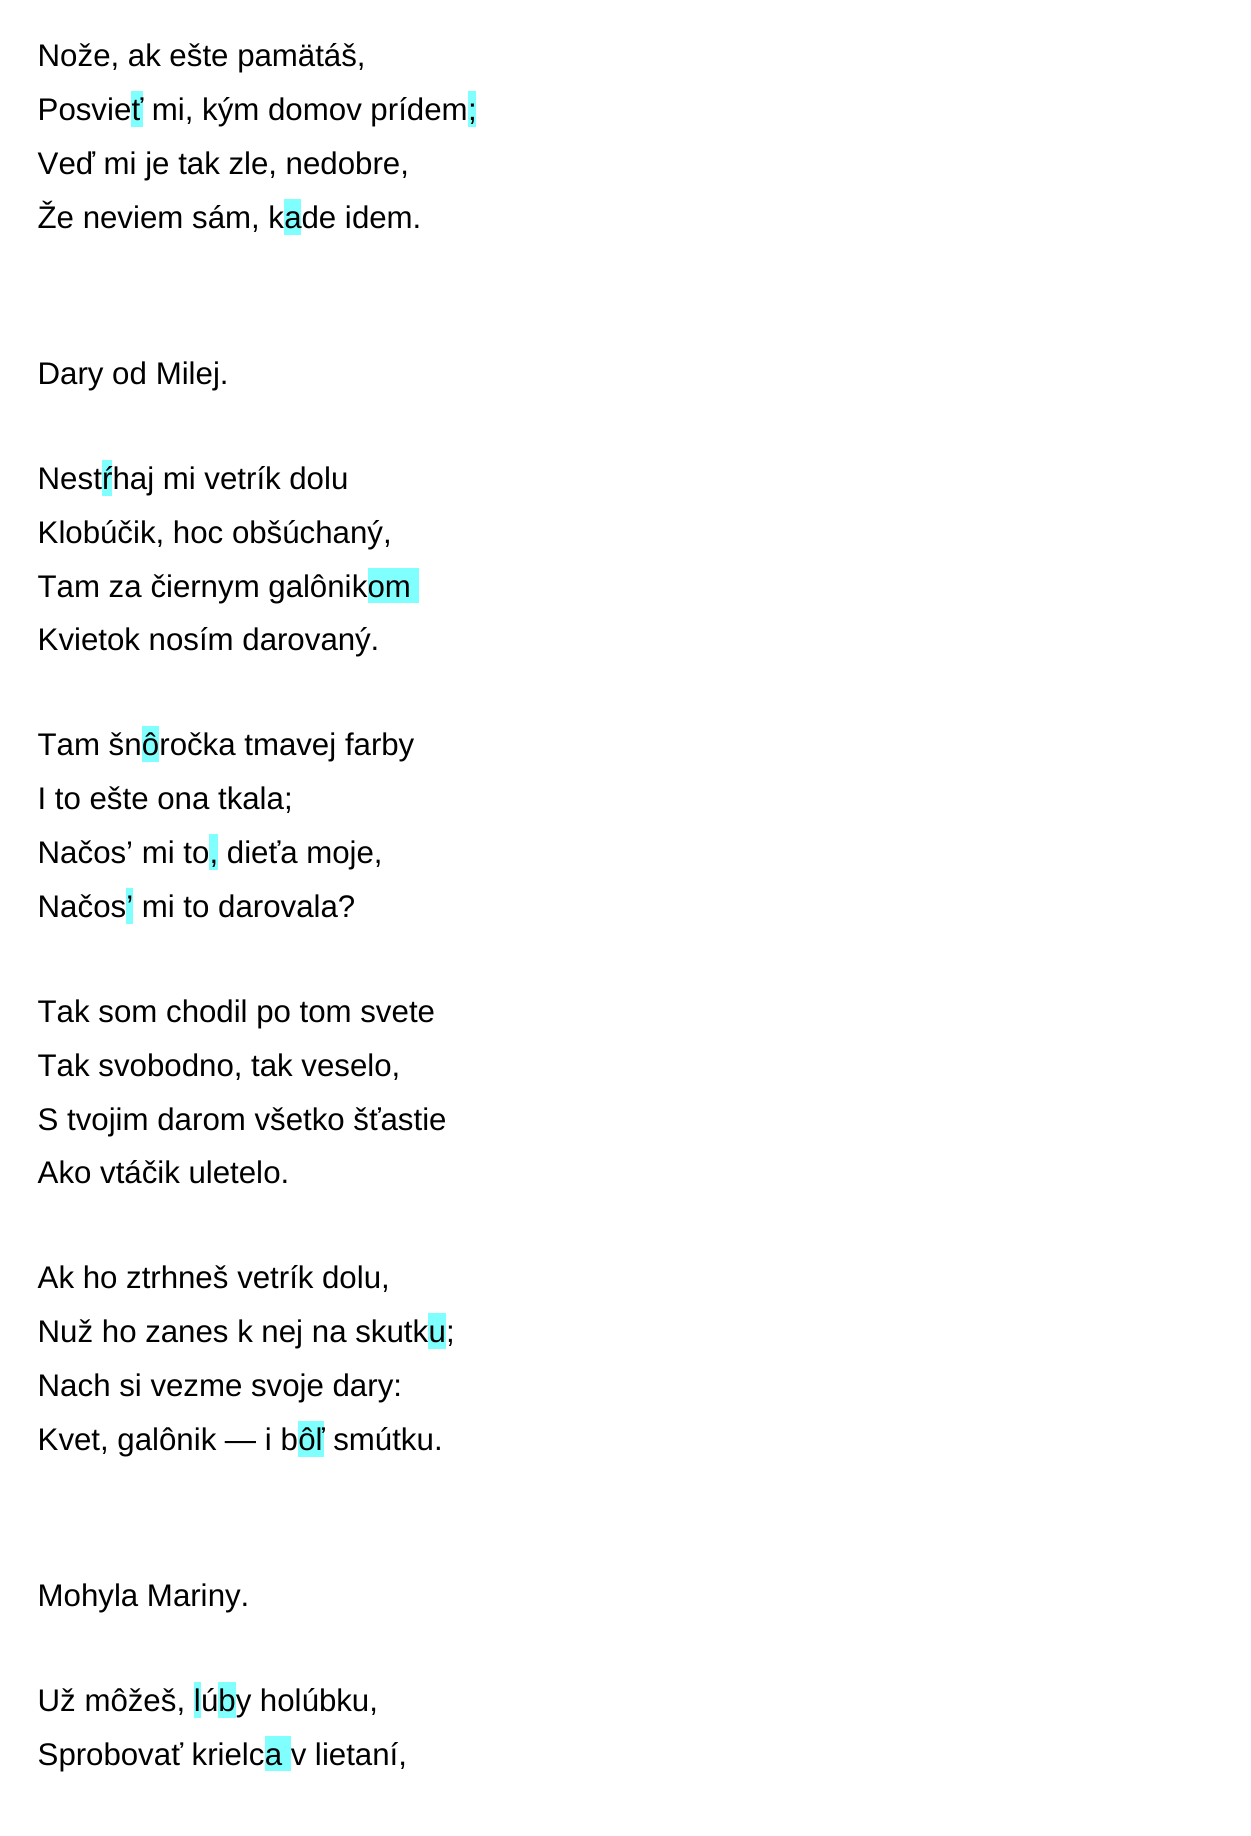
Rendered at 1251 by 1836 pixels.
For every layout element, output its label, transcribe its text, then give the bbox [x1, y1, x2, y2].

text Klobúčik, hoc obšúchaný, [37, 514, 1130, 550]
text Nach si vezme svoje dary: [37, 1367, 1130, 1403]
text Sprobovať krielca v lietaní, [37, 1736, 1130, 1771]
text Posvieť mi, kým domov prídem; [37, 91, 1130, 127]
text Ak ho ztrhneš vetrík dolu, [37, 1259, 1130, 1295]
text Že neviem sám, kade idem. [37, 199, 1130, 235]
text Ako vtáčik uletelo. [37, 1154, 1130, 1190]
text Tam šnôročka tmavej farby [37, 726, 1130, 762]
text Tak som chodil po tom svete [37, 993, 1130, 1029]
text I to ešte ona tkala; [37, 780, 1130, 816]
text Kvet, galônik — i bôľ smútku. [37, 1421, 1130, 1457]
text Dary od Milej. [37, 355, 1130, 391]
text Už môžeš, lúby holúbku, [37, 1682, 1130, 1718]
text Mohyla Mariny. [37, 1577, 1130, 1613]
text S tvojim darom všetko šťastie [37, 1101, 1130, 1136]
text Nože, ak ešte pamätáš, [37, 37, 1130, 73]
text Veď mi je tak zle, nedobre, [37, 145, 1130, 181]
text Nestŕhaj mi vetrík dolu [37, 460, 1130, 496]
text Tak svobodno, tak veselo, [37, 1047, 1130, 1083]
text Tam za čiernym galônikom [37, 568, 1130, 603]
text Nuž ho zanes k nej na skutku; [37, 1313, 1130, 1349]
text Kvietok nosím darovaný. [37, 621, 1130, 657]
text Načos’ mi to, dieťa moje, [37, 834, 1130, 870]
text Načos’ mi to darovala? [37, 888, 1130, 924]
